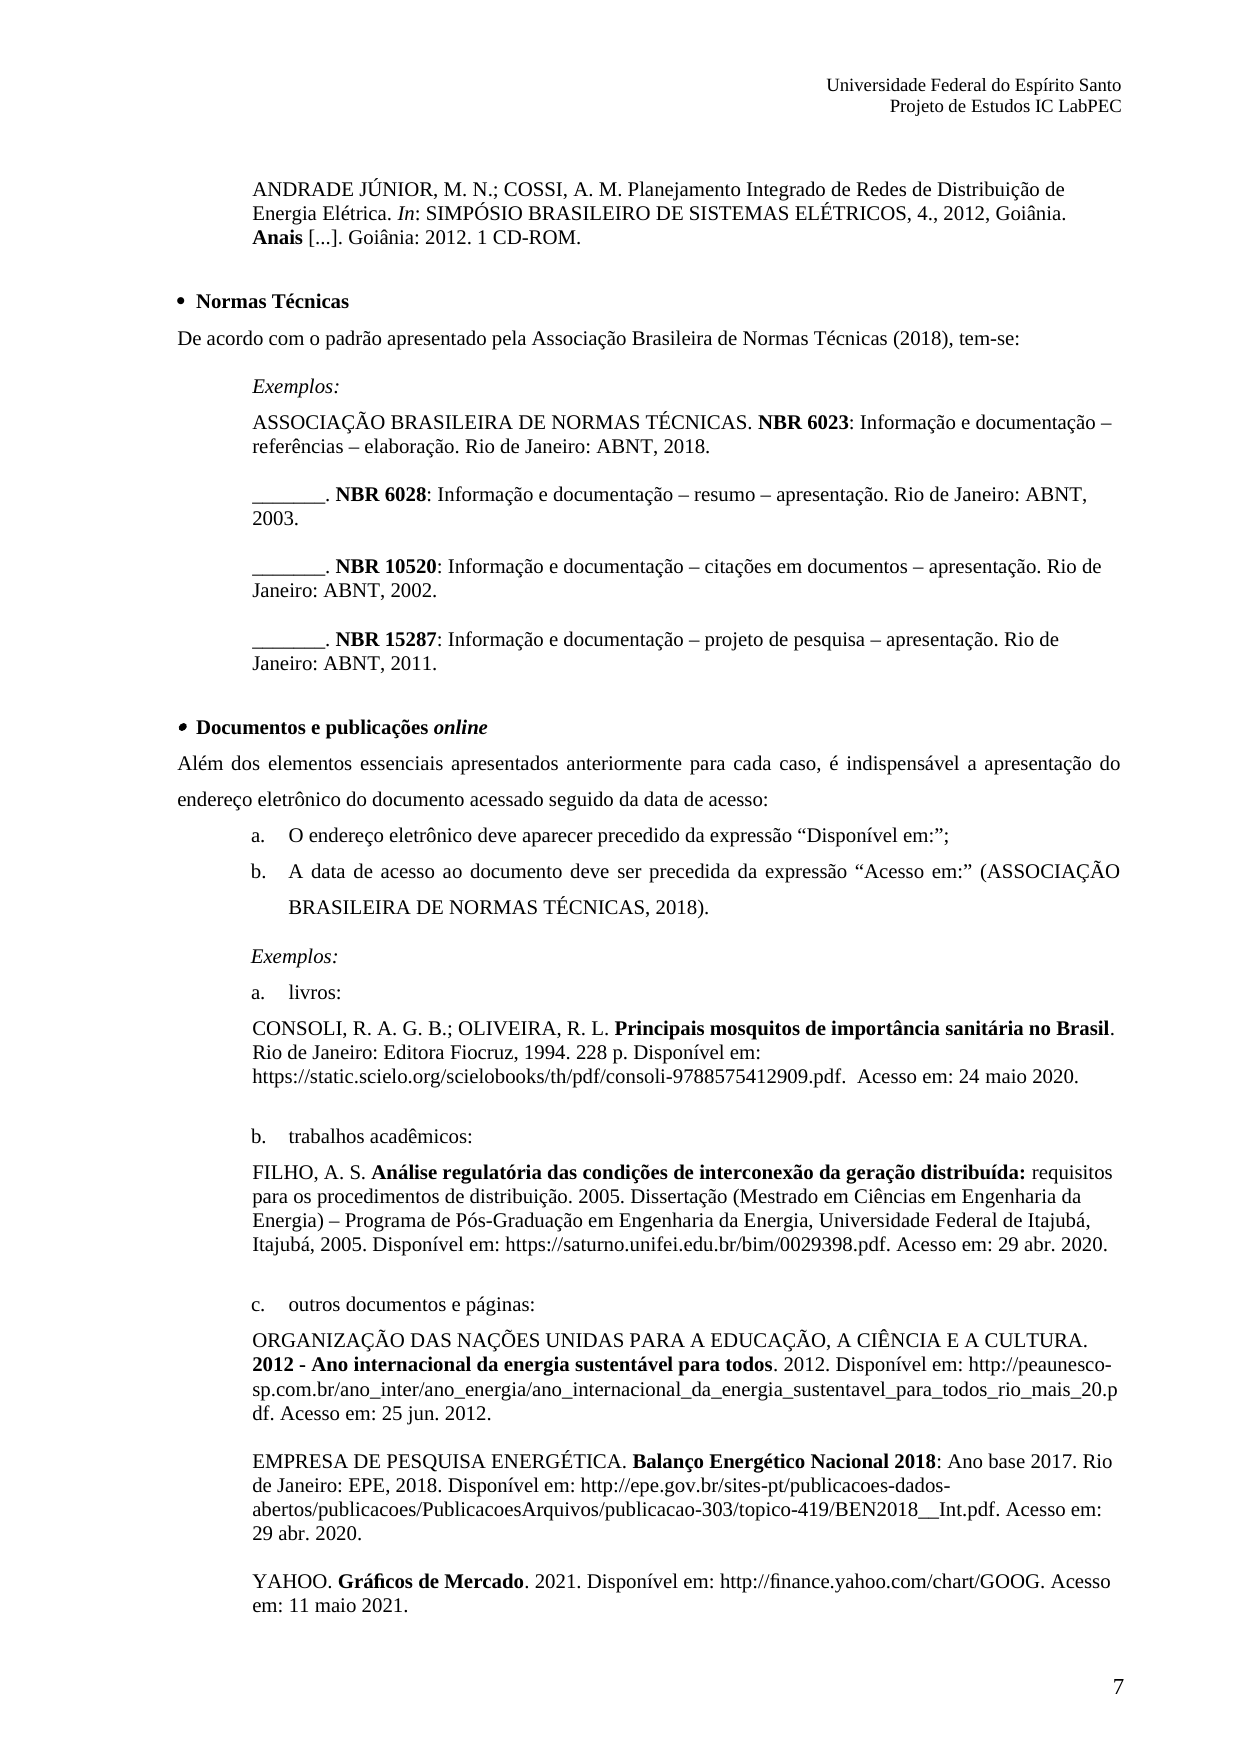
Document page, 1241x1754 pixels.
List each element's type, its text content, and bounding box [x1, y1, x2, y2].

text CONSOLI, R. A. G. B.; OLIVEIRA, R. L. Principais mosquitos de importância sanitária no Brasil. Rio de Janeiro: Editora Fiocruz, 1994. 228 p. Disponível em: https://static.scielo.org/scielobooks/th/pdf/consoli-9788575412909.pdf. Acesso em: 24 maio 2020. [252, 1016, 1122, 1088]
subtitle Normas Técnicas [177, 289, 1122, 313]
list A data de acesso ao documento deve ser precedida da expressão “Acesso em:” (ASSOCIAÇÃO BRASILEIRA DE NORMAS TÉCNICAS, 2018). [251, 859, 1122, 919]
text De acordo com o padrão apresentado pela Associação Brasileira de Normas Técnicas (2018), tem-se: [177, 325, 1122, 349]
subtitle Documentos e publicações online [177, 715, 1122, 739]
text Exemplos: [177, 944, 1122, 968]
text _______. NBR 10520: Informação e documentação – citações em documentos – apresentação. Rio de Janeiro: ABNT, 2002. [252, 554, 1122, 602]
text _______. NBR 15287: Informação e documentação – projeto de pesquisa – apresentação. Rio de Janeiro: ABNT, 2011. [252, 627, 1122, 675]
list trabalhos acadêmicos: [251, 1124, 1122, 1148]
list livros: [251, 980, 1122, 1004]
text FILHO, A. S. Análise regulatória das condições de interconexão da geração distribuída: requisitos para os procedimentos de distribuição. 2005. Dissertação (Mestrado em Ciências em Engenharia da Energia) – Programa de Pós-Graduação em Engenharia da Energia, Universidade Federal de Itajubá, Itajubá, 2005. Disponível em: https://saturno.unifei.edu.br/bim/0029398.pdf. Acesso em: 29 abr. 2020. [252, 1160, 1122, 1256]
text Exemplos: [252, 374, 1122, 398]
list outros documentos e páginas: [251, 1292, 1122, 1316]
text ANDRADE JÚNIOR, M. N.; COSSI, A. M. Planejamento Integrado de Redes de Distribuição de Energia Elétrica. In: SIMPÓSIO BRASILEIRO DE SISTEMAS ELÉTRICOS, 4., 2012, Goiânia. Anais [...]. Goiânia: 2012. 1 CD-ROM. [252, 177, 1122, 249]
list O endereço eletrônico deve aparecer precedido da expressão “Disponível em:”; [251, 823, 1122, 847]
text EMPRESA DE PESQUISA ENERGÉTICA. Balanço Energético Nacional 2018: Ano base 2017. Rio de Janeiro: EPE, 2018. Disponível em: http://epe.gov.br/sites-pt/publicacoes-dados- abertos/publicacoes/PublicacoesArquivos/publicacao-303/topico-419/BEN2018__Int.pdf. Acesso em: 29 abr. 2020. [252, 1449, 1122, 1545]
text ORGANIZAÇÃO DAS NAÇÕES UNIDAS PARA A EDUCAÇÃO, A CIÊNCIA E A CULTURA. 2012 - Ano internacional da energia sustentável para todos. 2012. Disponível em: http://peaunesco-sp.com.br/ano_inter/ano_energia/ano_internacional_da_energia_sustentavel_para_todos_rio_mais_20.pdf. Acesso em: 25 jun. 2012. [252, 1328, 1122, 1424]
text YAHOO. Gráﬁcos de Mercado. 2021. Disponível em: http://ﬁnance.yahoo.com/chart/GOOG. Acesso em: 11 maio 2021. [252, 1569, 1122, 1617]
text ASSOCIAÇÃO BRASILEIRA DE NORMAS TÉCNICAS. NBR 6023: Informação e documentação – referências – elaboração. Rio de Janeiro: ABNT, 2018. [252, 410, 1122, 458]
text Além dos elementos essenciais apresentados anteriormente para cada caso, é indispensável a apresentação do endereço eletrônico do documento acessado seguido da data de acesso: [177, 751, 1122, 811]
text _______. NBR 6028: Informação e documentação – resumo – apresentação. Rio de Janeiro: ABNT, 2003. [252, 482, 1122, 530]
